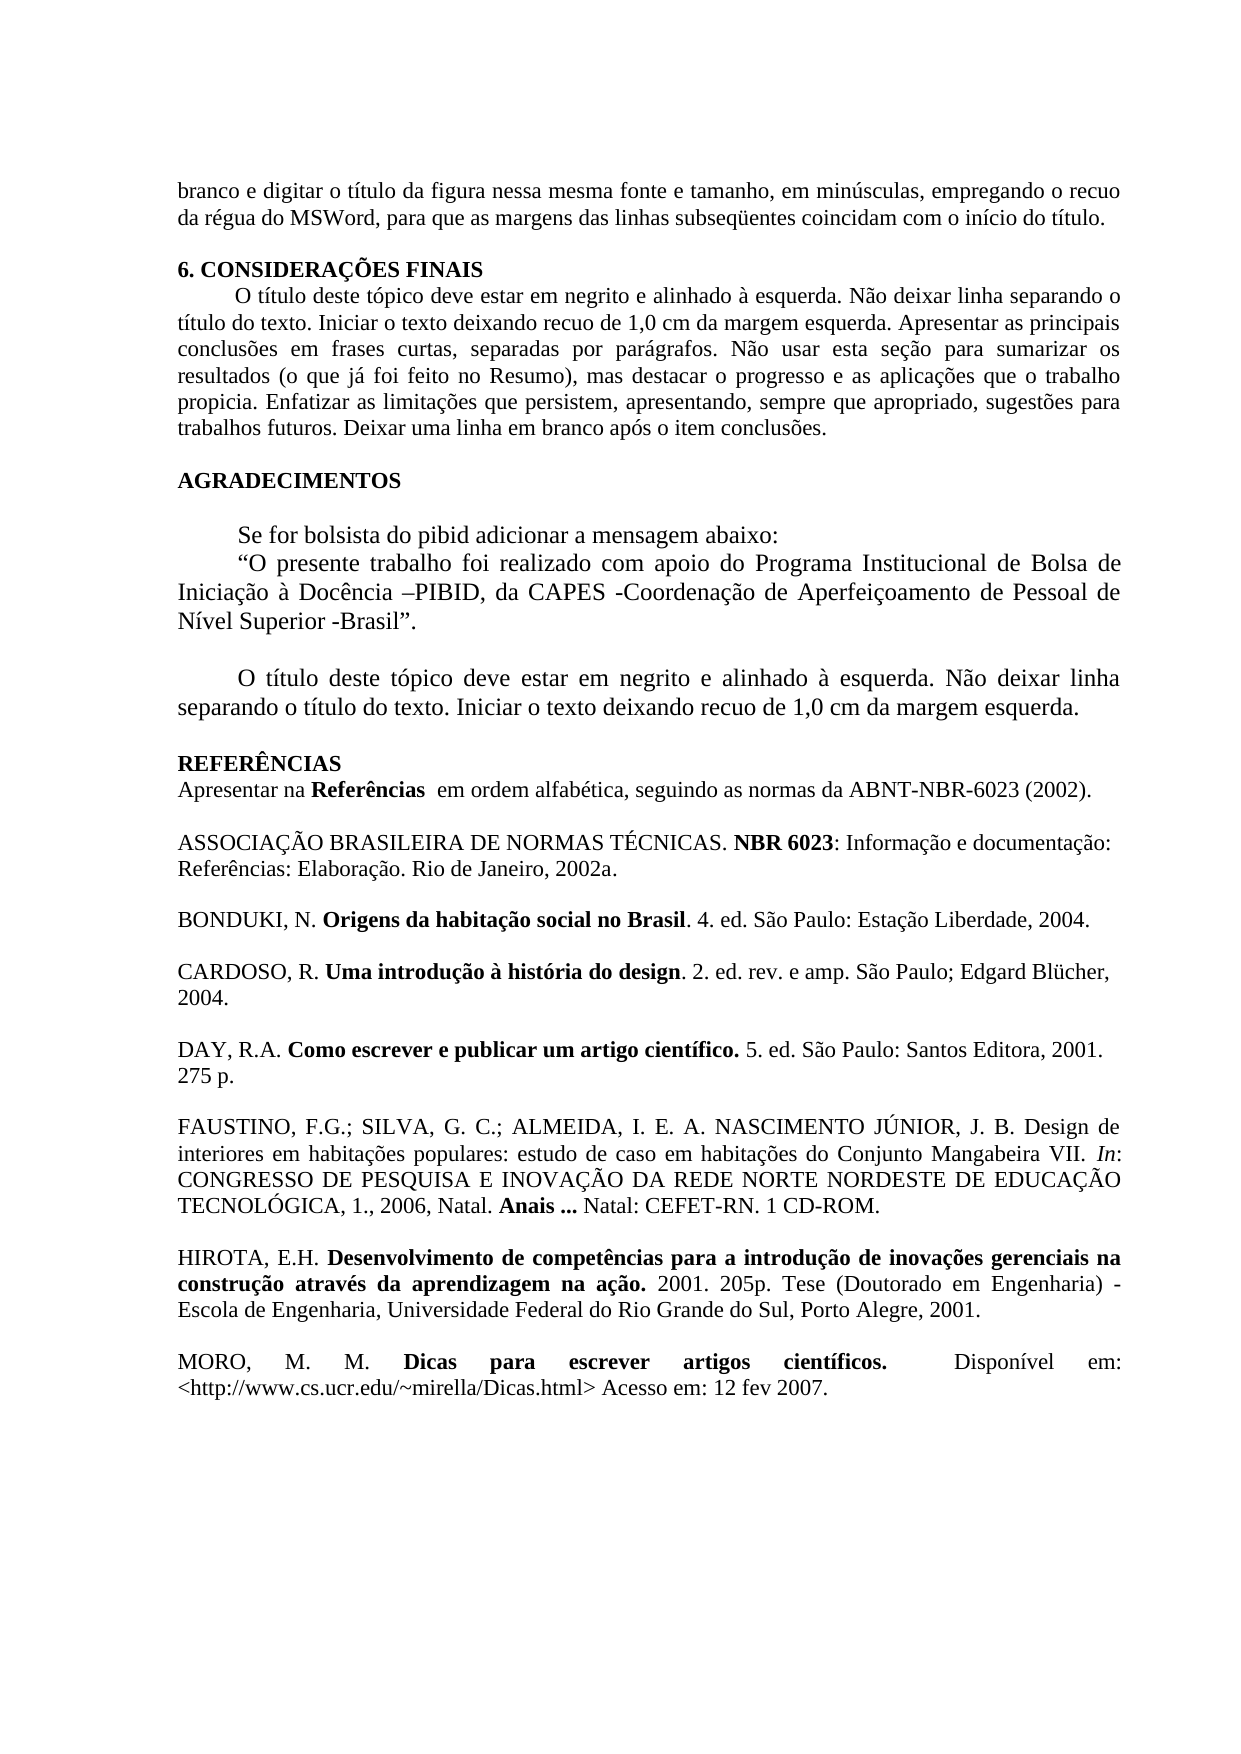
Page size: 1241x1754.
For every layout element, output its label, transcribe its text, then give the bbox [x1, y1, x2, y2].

text Apresentar na Referências em ordem alfabética, seguindo as normas da ABNT-NBR-6023 (2002). [177, 776, 1122, 802]
text branco e digitar o título da figura nessa mesma fonte e tamanho, em minúsculas, empregando o recuo da régua do MSWord, para que as margens das linhas subseqüentes coincidam com o início do título. [177, 177, 1122, 230]
text HIROTA, E.H. Desenvolvimento de competências para a introdução de inovações gerenciais na construção através da aprendizagem na ação. 2001. 205p. Tese (Doutorado em Engenharia) - Escola de Engenharia, Universidade Federal do Rio Grande do Sul, Porto Alegre, 2001. [177, 1244, 1122, 1323]
text O título deste tópico deve estar em negrito e alinhado à esquerda. Não deixar linha separando o título do texto. Iniciar o texto deixando recuo de 1,0 cm da margem esquerda. Apresentar as principais conclusões em frases curtas, separadas por parágrafos. Não usar esta seção para sumarizar os resultados (o que já foi feito no Resumo), mas destacar o progresso e as aplicações que o trabalho propicia. Enfatizar as limitações que persistem, apresentando, sempre que apropriado, sugestões para trabalhos futuros. Deixar uma linha em branco após o item conclusões. [177, 283, 1122, 441]
text DAY, R.A. Como escrever e publicar um artigo científico. 5. ed. São Paulo: Santos Editora, 2001. 275 p. [177, 1036, 1122, 1088]
text “O presente trabalho foi realizado com apoio do Programa Institucional de Bolsa de Iniciação à Docência –PIBID, da CAPES -Coordenação de Aperfeiçoamento de Pessoal de Nível Superior -Brasil”. [177, 548, 1122, 635]
text BONDUKI, N. Origens da habitação social no Brasil. 4. ed. São Paulo: Estação Liberdade, 2004. [177, 907, 1122, 933]
text CARDOSO, R. Uma introdução à história do design. 2. ed. rev. e amp. São Paulo; Edgard Blücher, 2004. [177, 958, 1122, 1011]
text AGRADECIMENTOS [177, 467, 1122, 493]
text FAUSTINO, F.G.; SILVA, G. C.; ALMEIDA, I. E. A. NASCIMENTO JÚNIOR, J. B. Design de interiores em habitações populares: estudo de caso em habitações do Conjunto Mangabeira VII. In: CONGRESSO DE PESQUISA E INOVAÇÃO DA REDE NORTE NORDESTE DE EDUCAÇÃO TECNOLÓGICA, 1., 2006, Natal. Anais ... Natal: CEFET-RN. 1 CD-ROM. [177, 1113, 1122, 1219]
text 6. CONSIDERAÇÕES FINAIS [177, 256, 1122, 283]
text MORO, M. M. Dicas para escrever artigos científicos. Disponível em: <http://www.cs.ucr.edu/~mirella/Dicas.html> Acesso em: 12 fev 2007. [177, 1348, 1122, 1401]
text O título deste tópico deve estar em negrito e alinhado à esquerda. Não deixar linha separando o título do texto. Iniciar o texto deixando recuo de 1,0 cm da margem esquerda. [177, 663, 1122, 721]
text ASSOCIAÇÃO BRASILEIRA DE NORMAS TÉCNICAS. NBR 6023: Informação e documentação: Referências: Elaboração. Rio de Janeiro, 2002a. [177, 829, 1122, 882]
text Se for bolsista do pibid adicionar a mensagem abaixo: [177, 520, 1122, 548]
text REFERÊNCIAS [177, 750, 1122, 776]
